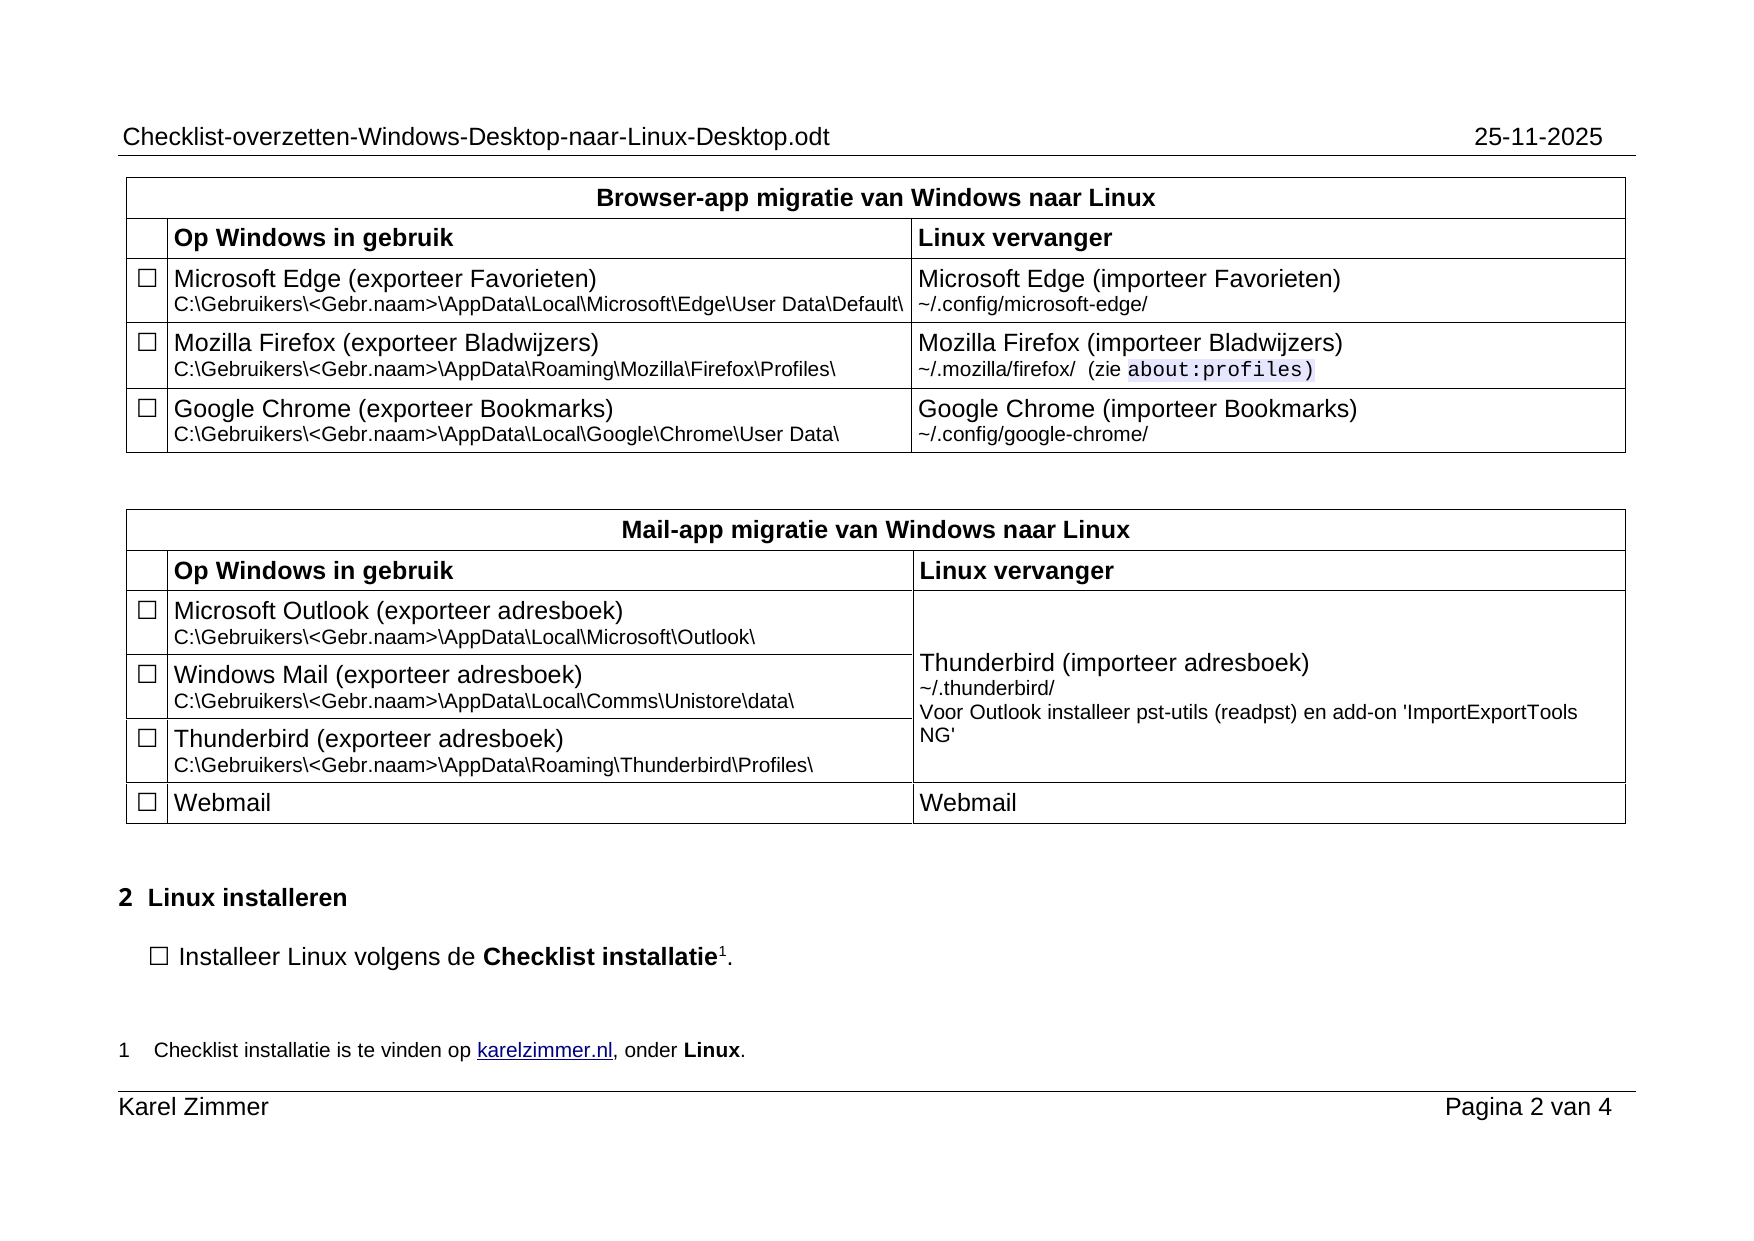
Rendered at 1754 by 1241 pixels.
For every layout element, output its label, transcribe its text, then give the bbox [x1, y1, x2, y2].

table_cell Mozilla Firefox (exporteer Bladwijzers) C:\Gebruikers\<Gebr.naam>\AppData\Roaming\Mozilla\Firefox\Profiles\ [168, 323, 911, 388]
table_cell Linux vervanger [914, 551, 1625, 590]
table_cell Microsoft Edge (importeer Favorieten) ~/.config/microsoft-edge/ [912, 259, 1625, 322]
table_cell ☐ [127, 655, 167, 718]
table_cell [127, 551, 167, 590]
table_cell Microsoft Edge (exporteer Favorieten) C:\Gebruikers\<Gebr.naam>\AppData\Local\Microsoft\Edge\User Data\Default\ [168, 259, 911, 322]
table_cell Linux vervanger [912, 219, 1625, 258]
table_header Mail-app migratie van Windows naar Linux [127, 510, 1625, 550]
table_cell Mozilla Firefox (importeer Bladwijzers) ~/.mozilla/firefox/ (zie about:profiles) [912, 323, 1625, 388]
table_cell Webmail [168, 784, 912, 823]
table_cell ☐ [127, 389, 167, 452]
table_cell ☐ [127, 591, 167, 654]
table_header Browser-app migratie van Windows naar Linux [127, 178, 1625, 218]
table_header ☐ [141, 942, 177, 972]
list Linux installeren [118, 880, 1636, 914]
table_cell Op Windows in gebruik [168, 551, 912, 590]
table_cell Thunderbird (exporteer adresboek) C:\Gebruikers\<Gebr.naam>\AppData\Roaming\Thunderbird\Profiles\ [168, 720, 912, 782]
table_cell ☐ [127, 259, 167, 322]
table_cell Google Chrome (importeer Bookmarks) ~/.config/google-chrome/ [912, 389, 1625, 452]
table_cell ☐ [127, 720, 167, 782]
table_cell ☐ [127, 784, 167, 823]
table_cell Op Windows in gebruik [168, 219, 911, 258]
table_cell Microsoft Outlook (exporteer adresboek) C:\Gebruikers\<Gebr.naam>\AppData\Local\Microsoft\Outlook\ [168, 591, 912, 654]
table_cell ☐ [127, 323, 167, 388]
table_cell Google Chrome (exporteer Bookmarks) C:\Gebruikers\<Gebr.naam>\AppData\Local\Google\Chrome\User Data\ [168, 389, 911, 452]
table_cell [127, 219, 167, 258]
table_header Installeer Linux volgens de Checklist installatie. [177, 942, 1617, 972]
table_cell Webmail [914, 784, 1625, 823]
table_cell Windows Mail (exporteer adresboek) C:\Gebruikers\<Gebr.naam>\AppData\Local\Comms\Unistore\data\ [168, 655, 912, 718]
table_cell Thunderbird (importeer adresboek) ~/.thunderbird/ Voor Outlook installeer pst-utils (readpst) en add-on 'ImportExportTools NG' [914, 591, 1625, 782]
